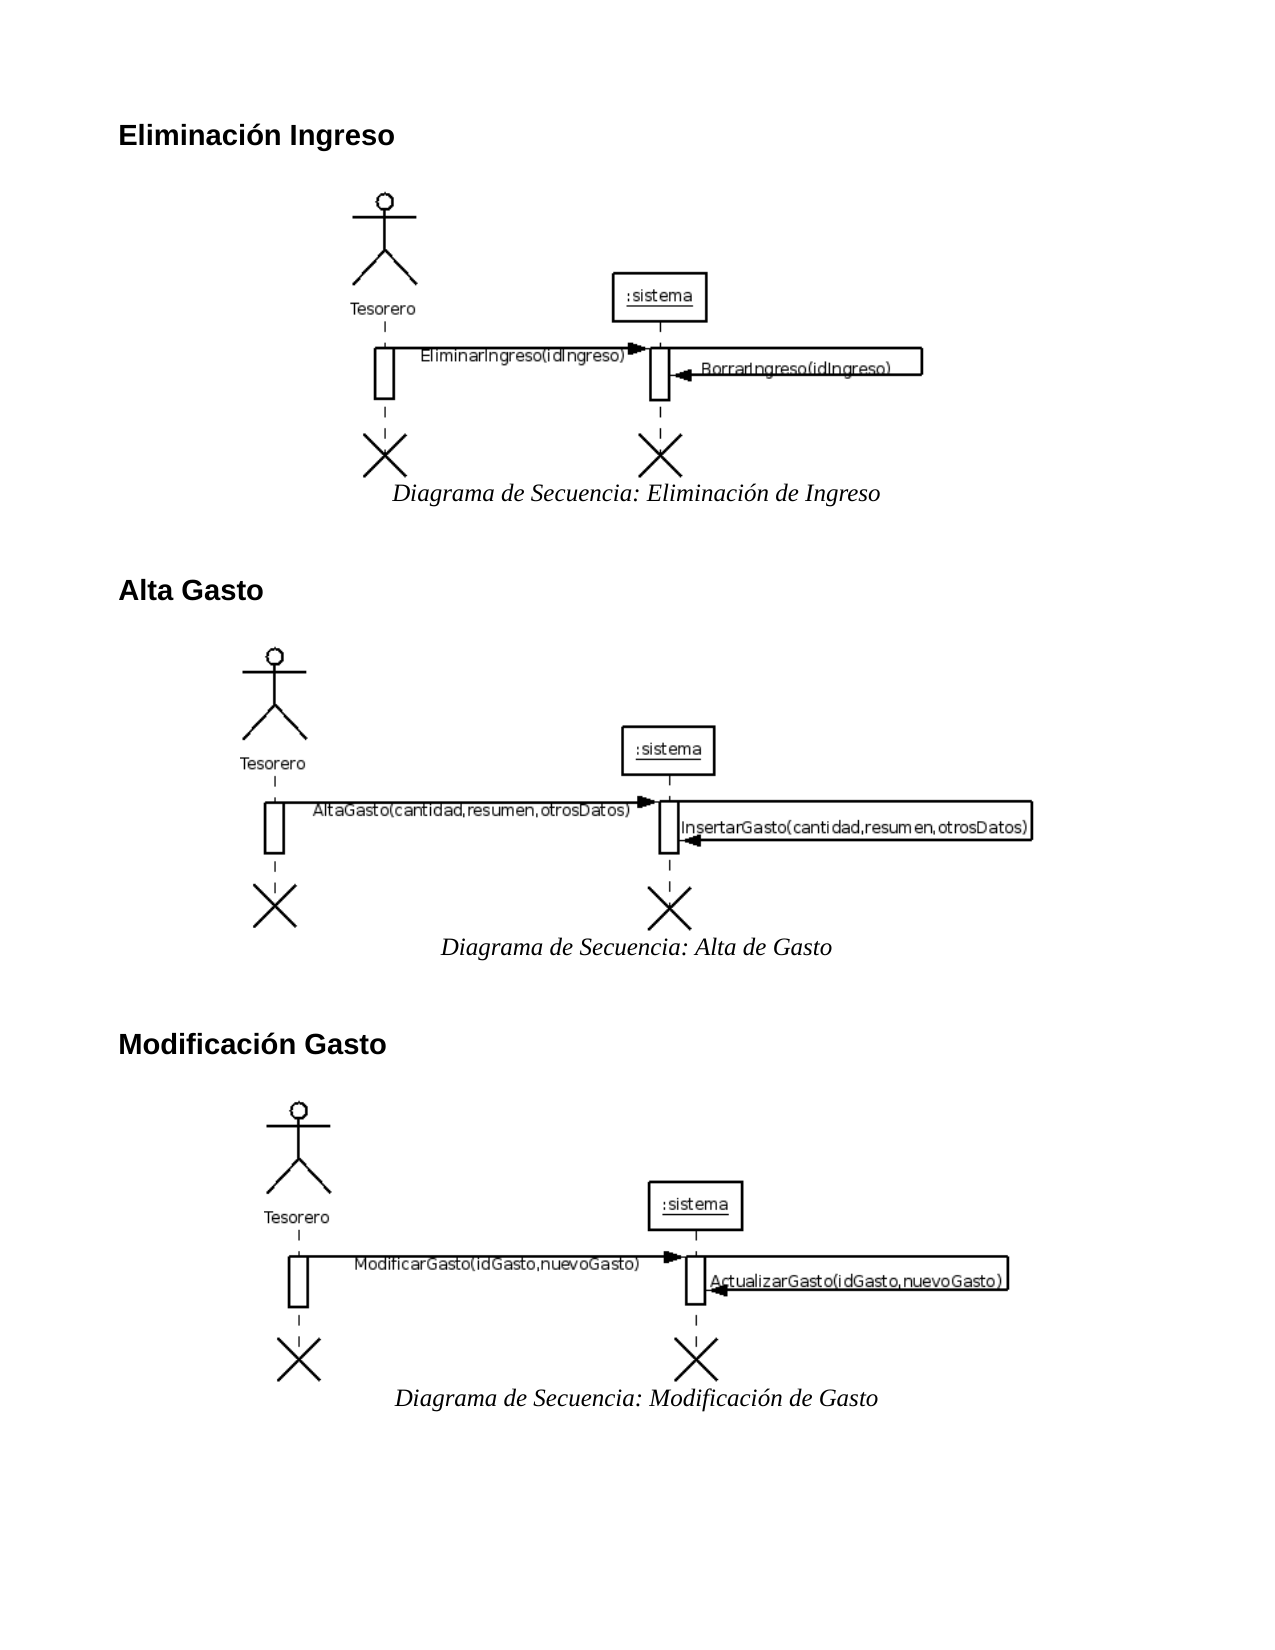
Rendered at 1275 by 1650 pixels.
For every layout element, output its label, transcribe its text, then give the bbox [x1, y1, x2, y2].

text Diagrama de Secuencia: Eliminación de Ingreso [350, 479, 925, 507]
picture [350, 176, 925, 479]
text Diagrama de Secuencia: Alta de Gasto [240, 932, 1035, 961]
text Diagrama de Secuencia: Modificación de Gasto [264, 1383, 1011, 1412]
picture [240, 631, 1036, 932]
subtitle Alta Gasto [118, 573, 1157, 607]
subtitle Eliminación Ingreso [118, 118, 1157, 152]
subtitle Modificación Gasto [118, 1027, 1157, 1060]
picture [264, 1085, 1012, 1383]
